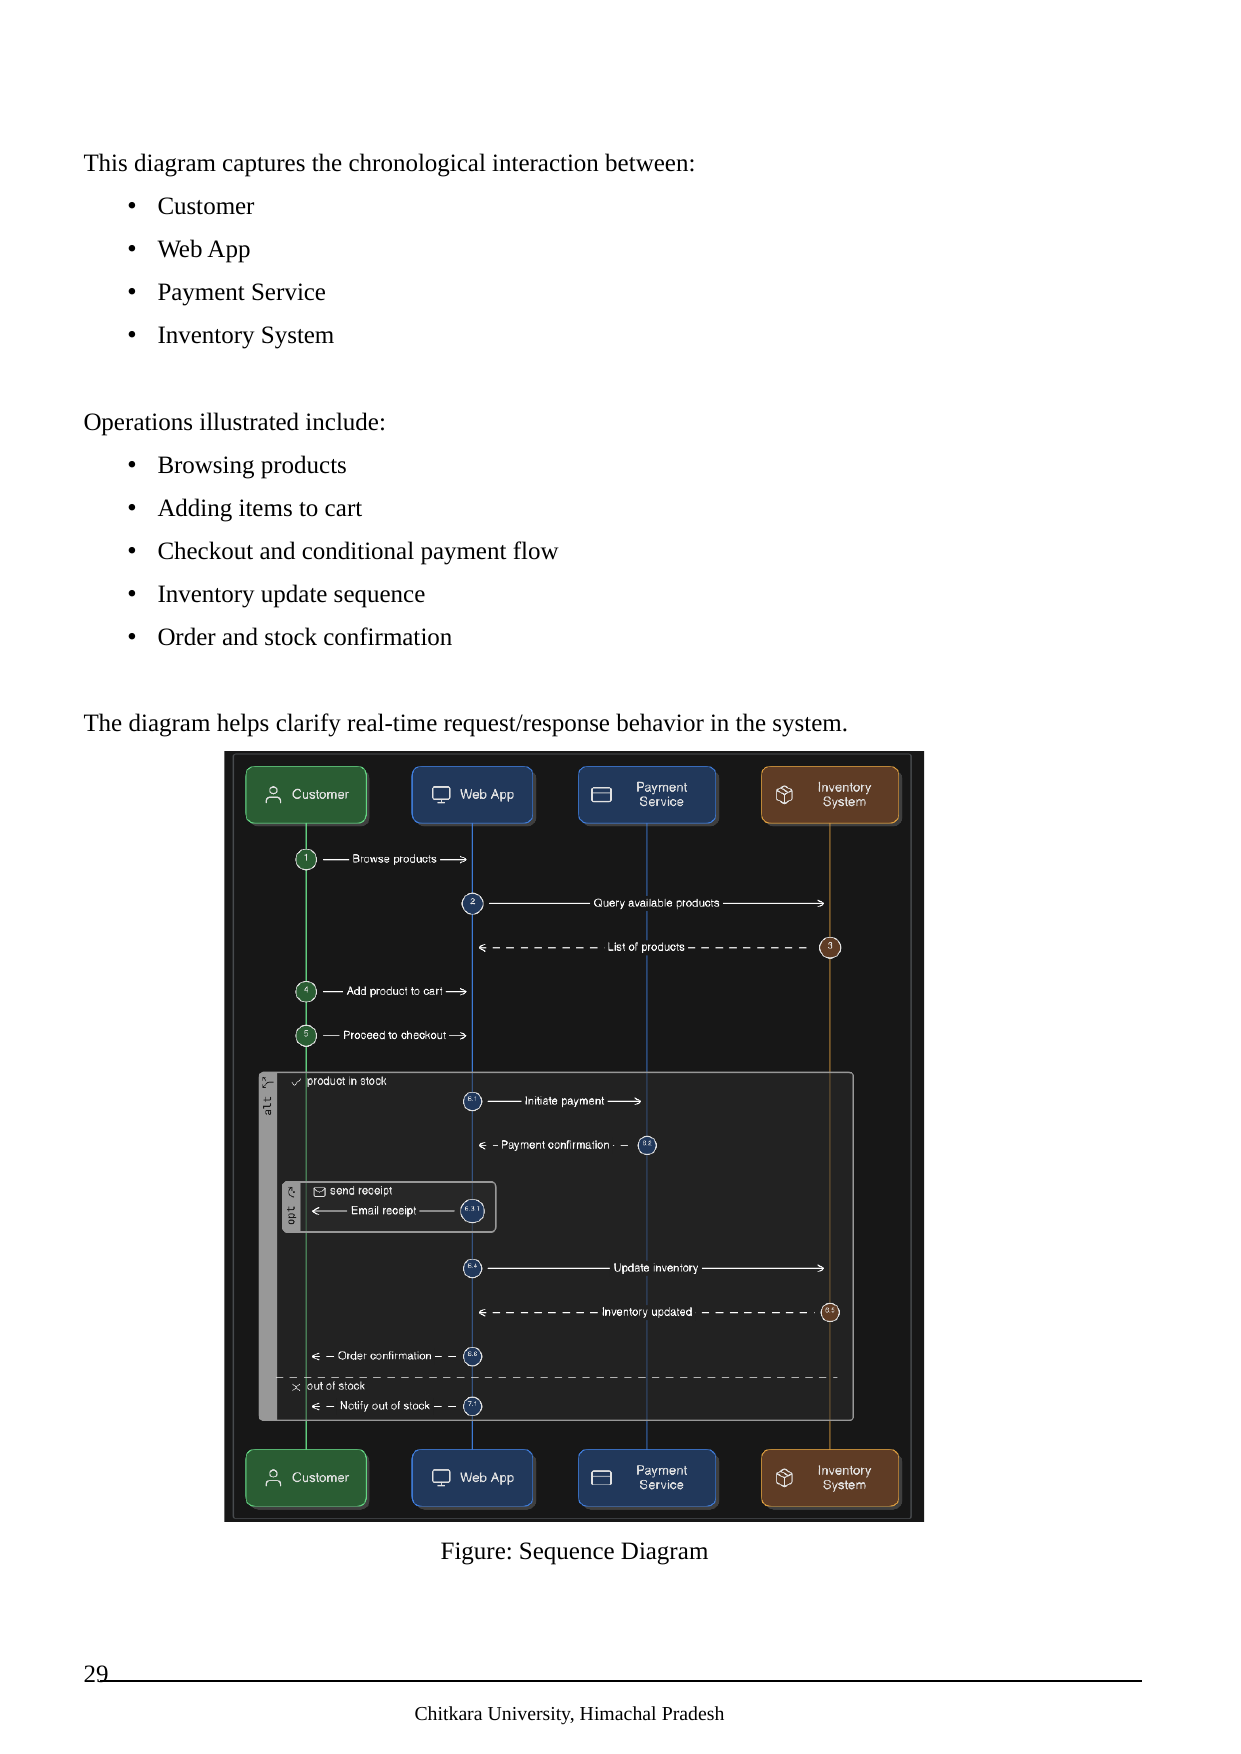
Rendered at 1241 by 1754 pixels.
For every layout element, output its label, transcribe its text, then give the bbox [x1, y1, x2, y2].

text The diagram helps clarify real-time request/response behavior in the system. [83, 708, 1065, 737]
list Customer [128, 191, 1065, 220]
list Order and stock confirmation [128, 622, 1065, 651]
list Payment Service [128, 277, 1065, 306]
list Inventory update sequence [128, 579, 1065, 608]
picture [224, 751, 925, 1522]
text Operations illustrated include: [83, 407, 1065, 435]
text Figure: Sequence Diagram [83, 1536, 1065, 1565]
list Checkout and conditional payment flow [128, 536, 1065, 565]
text This diagram captures the chronological interaction between: [83, 148, 1065, 177]
list Web App [128, 234, 1065, 263]
list Browsing products [128, 450, 1065, 478]
list Inventory System [128, 320, 1065, 349]
list Adding items to cart [128, 493, 1065, 522]
